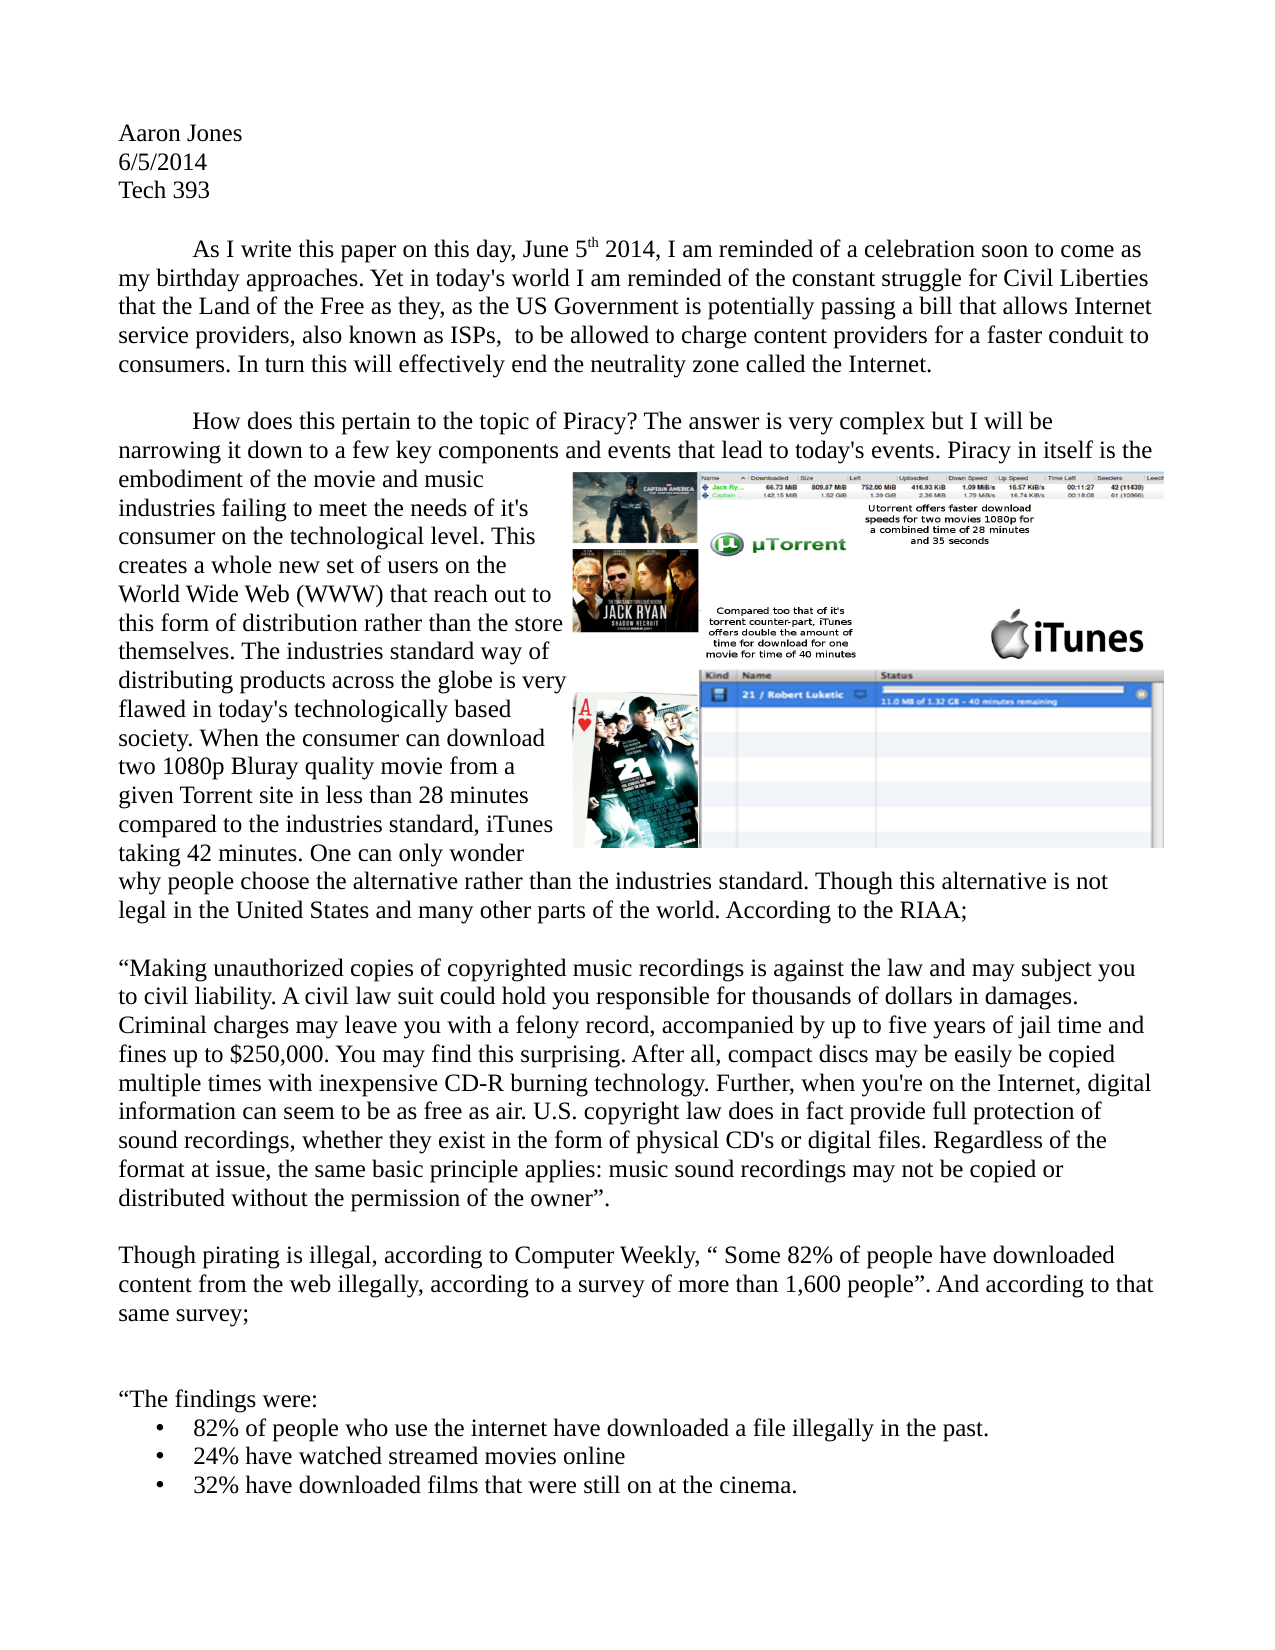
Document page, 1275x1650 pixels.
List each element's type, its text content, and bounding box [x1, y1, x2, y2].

list 82% of people who use the internet have downloaded a file illegally in the past. [156, 1413, 1157, 1441]
picture [572, 471, 1164, 848]
text As I write this paper on this day, June 5th 2014, I am reminded of a celebration soon to come as my birthday approaches. Yet in today's world I am reminded of the constant struggle for Civil Liberties that the Land of the Free as they, as the US Government is potentially passing a bill that allows Internet service providers, also known as ISPs, to be allowed to charge content providers for a faster conduit to consumers. In turn this will effectively end the neutrality zone called the Internet. [118, 234, 1157, 378]
list 32% have downloaded films that were still on at the cinema. [156, 1470, 1157, 1499]
list 24% have watched streamed movies online [156, 1441, 1157, 1470]
text “Making unauthorized copies of copyrighted music recordings is against the law and may subject you to civil liability. A civil law suit could hold you responsible for thousands of dollars in damages. Criminal charges may leave you with a felony record, accompanied by up to five years of jail time and fines up to $250,000. You may find this surprising. After all, compact discs may be easily be copied multiple times with inexpensive CD-R burning technology. Further, when you're on the Internet, digital information can seem to be as free as air. U.S. copyright law does in fact provide full protection of sound recordings, whether they exist in the form of physical CD's or digital files. Regardless of the format at issue, the same basic principle applies: music sound recordings may not be copied or distributed without the permission of the owner”. [118, 953, 1157, 1211]
text Though pirating is illegal, according to Computer Weekly, “ Some 82% of people have downloaded content from the web illegally, according to a survey of more than 1,600 people”. And according to that same survey; [118, 1240, 1157, 1326]
text How does this pertain to the topic of Piracy? The answer is very complex but I will be narrowing it down to a few key components and events that lead to today's events. Piracy in itself is the embodiment of the movie and music industries failing to meet the needs of it's consumer on the technological level. This creates a whole new set of users on the World Wide Web (WWW) that reach out to this form of distribution rather than the store themselves. The industries standard way of distributing products across the globe is very flawed in today's technologically based society. When the consumer can download two 1080p Bluray quality movie from a given Torrent site in less than 28 minutes compared to the industries standard, iTunes taking 42 minutes. One can only wonder why people choose the alternative rather than the industries standard. Though this alternative is not legal in the United States and many other parts of the world. According to the RIAA; [118, 406, 1157, 924]
text “The findings were: [118, 1384, 1157, 1413]
